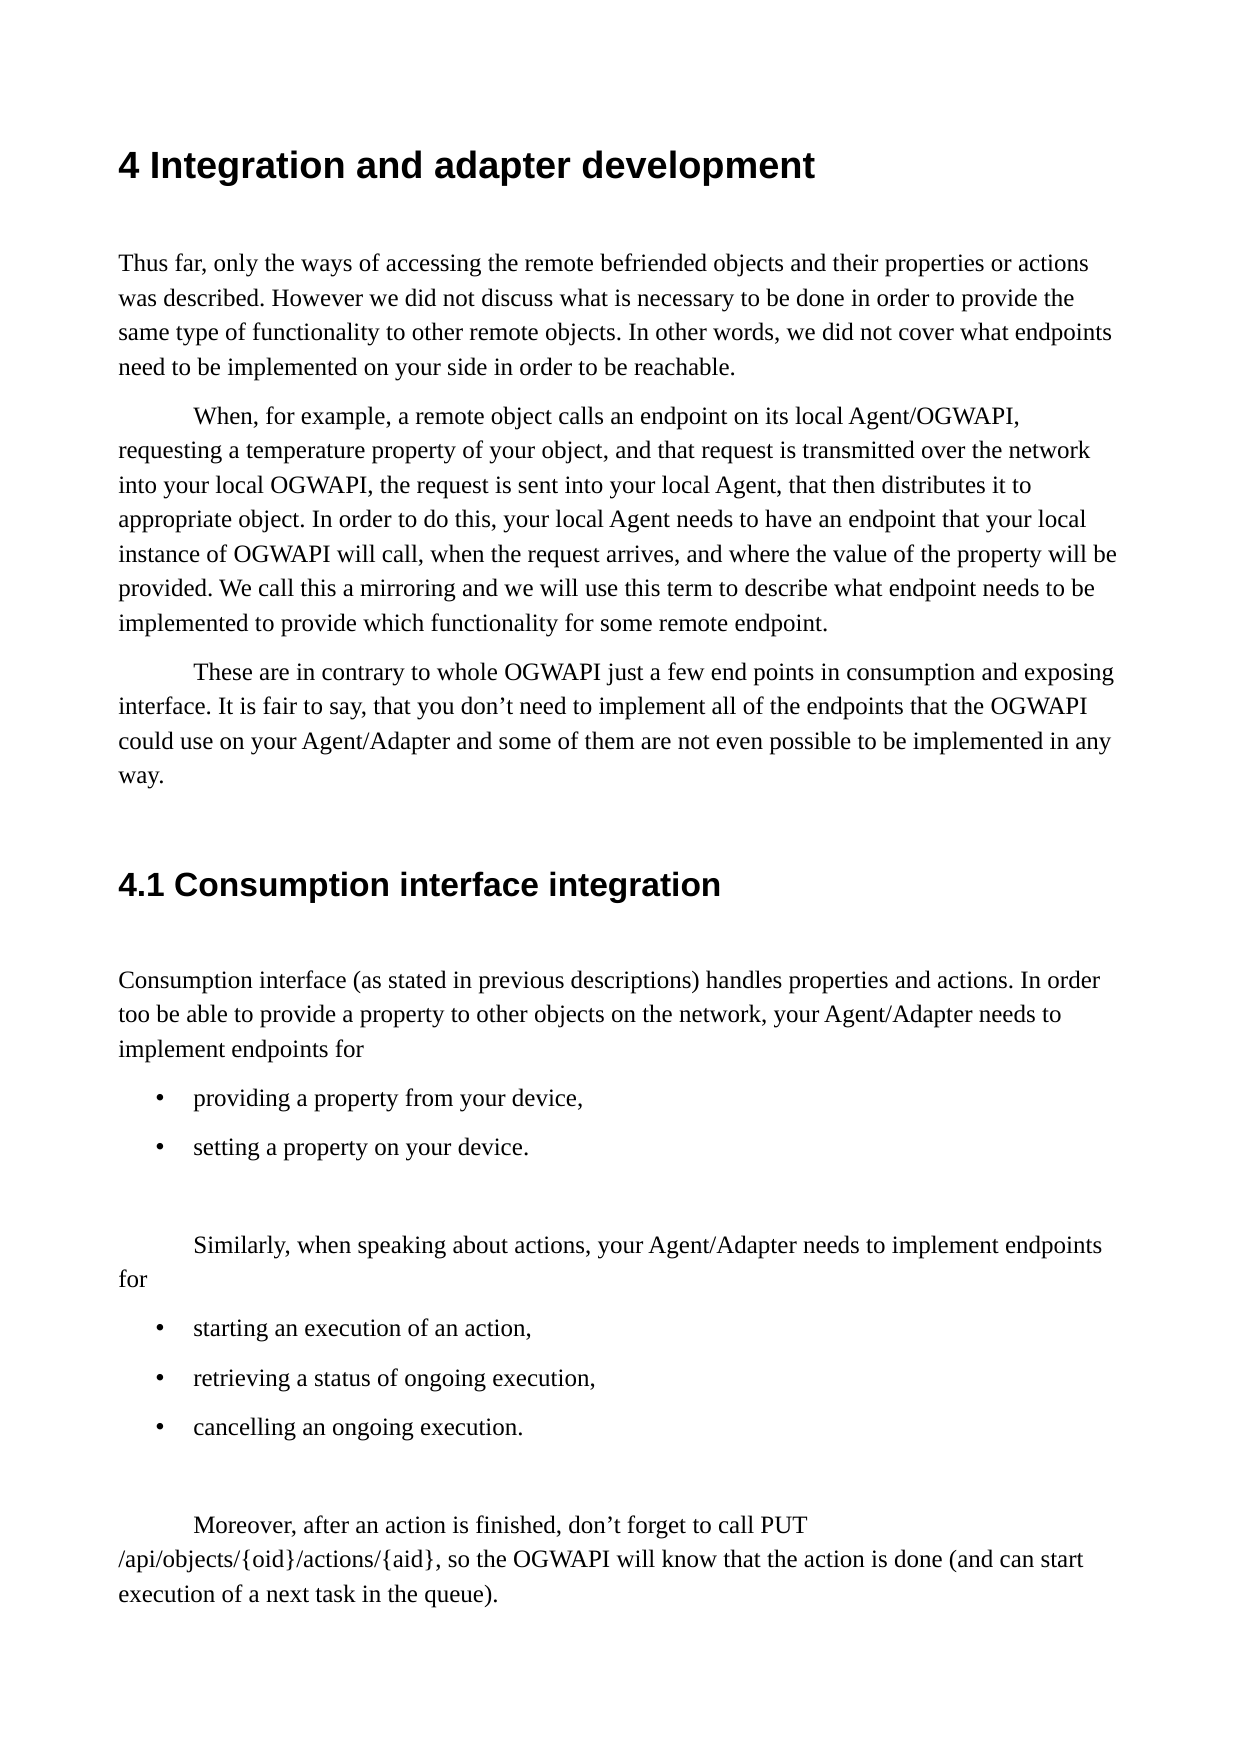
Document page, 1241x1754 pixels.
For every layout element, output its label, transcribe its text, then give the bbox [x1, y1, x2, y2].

list providing a property from your device, [156, 1083, 1122, 1112]
text Moreover, after an action is finished, don’t forget to call PUT /api/objects/{oid}/actions/{aid}, so the OGWAPI will know that the action is done (and can start execution of a next task in the queue). [118, 1510, 1122, 1607]
text Similarly, when speaking about actions, your Agent/Adapter needs to implement endpoints for [118, 1230, 1122, 1293]
list retrieving a status of ongoing execution, [156, 1363, 1122, 1391]
list setting a property on your device. [156, 1132, 1122, 1161]
text These are in contrary to whole OGWAPI just a few end points in consumption and exposing interface. It is fair to say, that you don’t need to implement all of the endpoints that the OGWAPI could use on your Agent/Adapter and some of them are not even possible to be implemented in any way. [118, 657, 1122, 789]
list starting an execution of an action, [156, 1313, 1122, 1342]
text When, for example, a remote object calls an endpoint on its local Agent/OGWAPI, requesting a temperature property of your object, and that request is transmitted over the network into your local OGWAPI, the request is sent into your local Agent, that then distributes it to appropriate object. In order to do this, your local Agent needs to have an endpoint that your local instance of OGWAPI will call, when the request arrives, and where the value of the property will be provided. We call this a mirroring and we will use this term to describe what endpoint needs to be implemented to provide which functionality for some remote endpoint. [118, 401, 1122, 636]
list cancelling an ongoing execution. [156, 1412, 1122, 1440]
text Thus far, only the ways of accessing the remote befriended objects and their properties or actions was described. However we did not discuss what is necessary to be done in order to provide the same type of functionality to other remote objects. In other words, we did not cover what endpoints need to be implemented on your side in order to be reachable. [118, 248, 1122, 381]
subtitle 4 Integration and adapter development [118, 143, 1122, 187]
text Consumption interface (as stated in previous descriptions) handles properties and actions. In order too be able to provide a property to other objects on the network, your Agent/Adapter needs to implement endpoints for [118, 965, 1122, 1062]
subtitle 4.1 Consumption interface integration [118, 864, 1122, 903]
